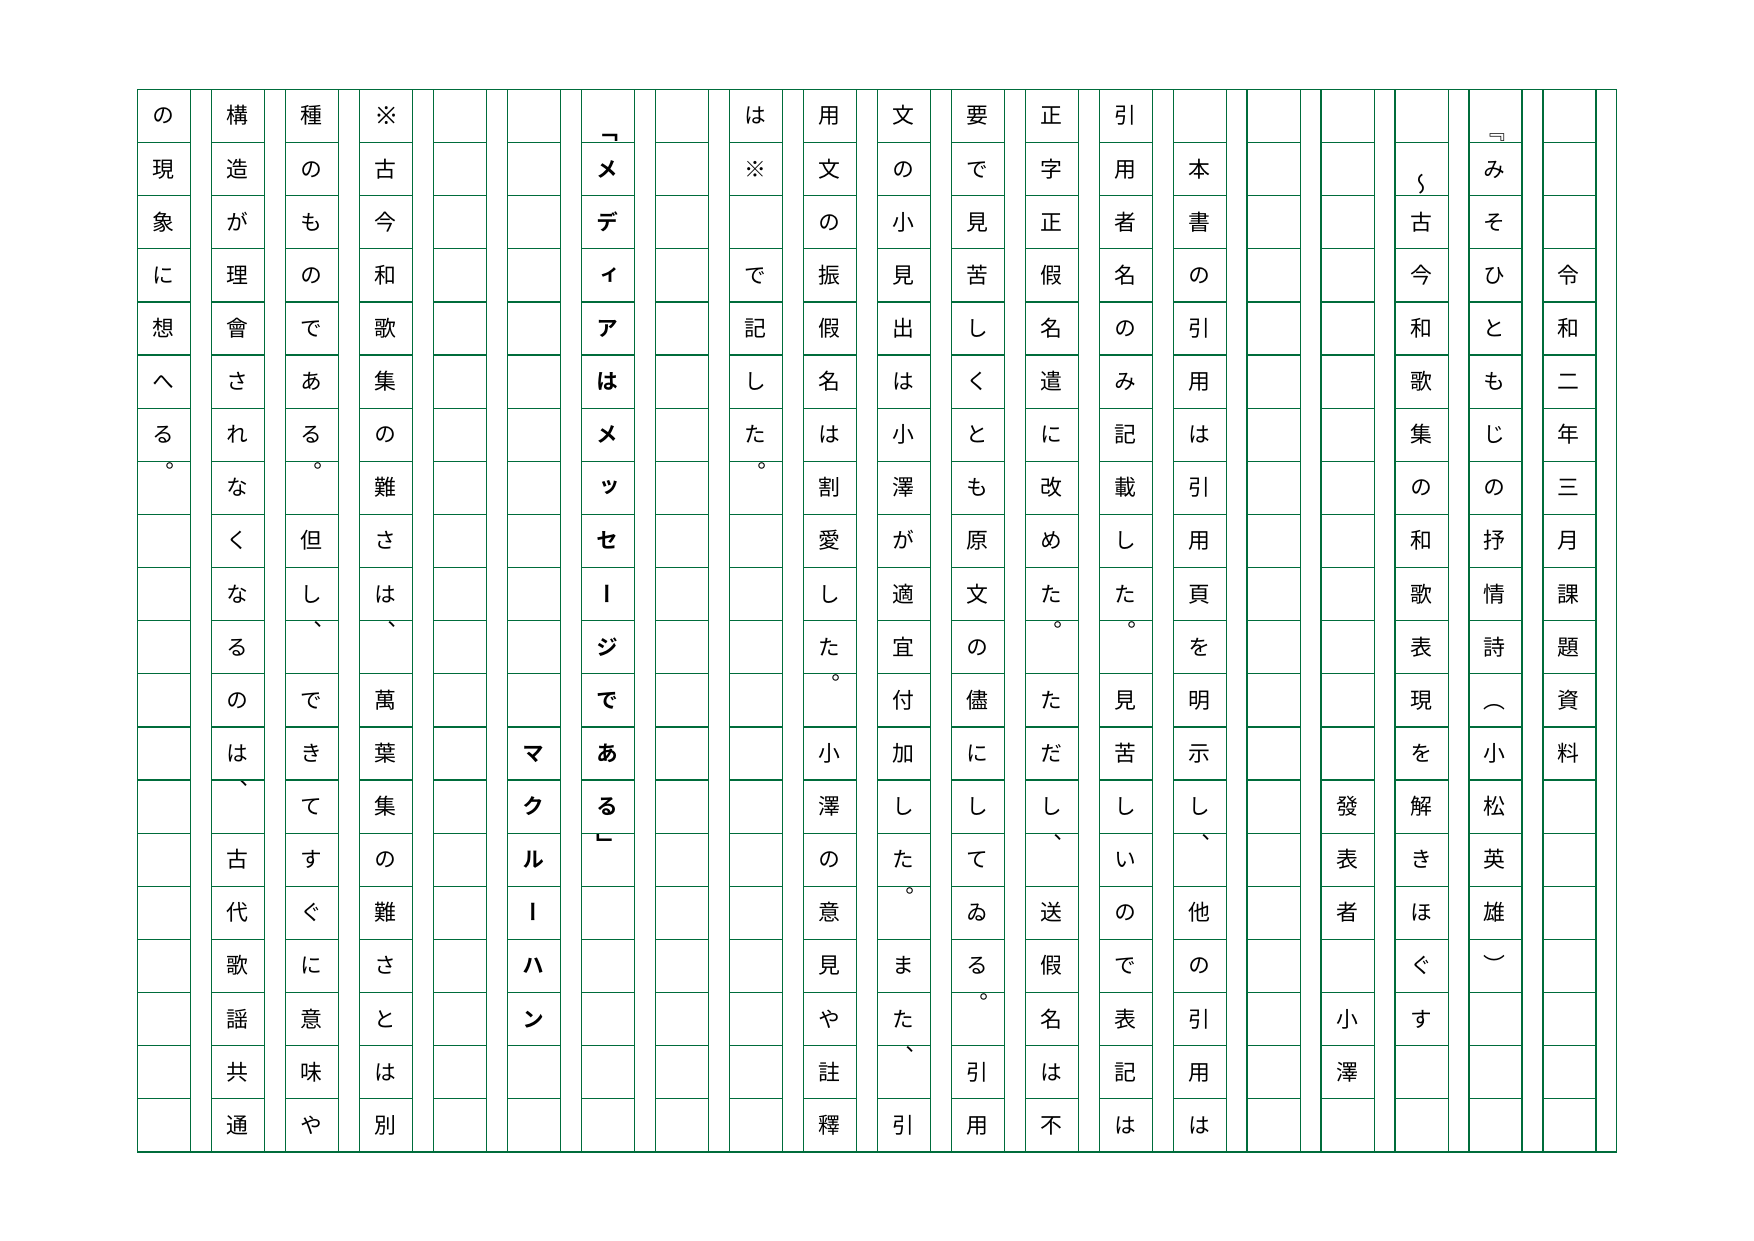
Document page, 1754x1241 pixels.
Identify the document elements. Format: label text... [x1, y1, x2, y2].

text 本書の引用は引用頁を明示し、他の引用は引用者名のみ記載した。見苦しいので表記は正字正假名遣に改めた。ただし、送假名は不要で見苦しくとも原文の儘にしてゐる。引用文の小見出は小澤が適宜付加した。また、引用文の振假名は割愛した。小澤の意見や註釋は※ で記した。 [1100, 568, 1152, 620]
text [582, 993, 634, 1045]
text [508, 303, 560, 354]
text マ [508, 728, 560, 779]
text 本書の引用は引用頁を明示し、他の引用は引用者名のみ記載した。見苦しいので表記は正字正假名遣に改めた。ただし、送假名は不要で見苦しくとも原文の儘にしてゐる。引用文の小見出は小澤が適宜付加した。また、引用文の振假名は割愛した。小澤の意見や註釋は※ で記した。 [804, 90, 856, 142]
text ー [582, 568, 634, 620]
text 本書の引用は引用頁を明示し、他の引用は引用者名のみ記載した。見苦しいので表記は正字正假名遣に改めた。ただし、送假名は不要で見苦しくとも原文の儘にしてゐる。引用文の小見出は小澤が適宜付加した。また、引用文の振假名は割愛した。小澤の意見や註釋は※ で記した。 [1100, 887, 1152, 939]
text ※古今和歌集の難さは、萬葉集の難さとは別種のものである。但し、できてすぐに意味や構造が理會されなくなるのは、古代歌謡共通の現象に想へる。 [138, 90, 190, 142]
text ※古今和歌集の難さは、萬葉集の難さとは別種のものである。但し、できてすぐに意味や構造が理會されなくなるのは、古代歌謡共通の現象に想へる。 [138, 781, 190, 833]
text 本書の引用は引用頁を明示し、他の引用は引用者名のみ記載した。見苦しいので表記は正字正假名遣に改めた。ただし、送假名は不要で見苦しくとも原文の儘にしてゐる。引用文の小見出は小澤が適宜付加した。また、引用文の振假名は割愛した。小澤の意見や註釋は※ で記した。 [730, 993, 782, 1045]
text 雄 [1470, 887, 1521, 939]
text 本書の引用は引用頁を明示し、他の引用は引用者名のみ記載した。見苦しいので表記は正字正假名遣に改めた。ただし、送假名は不要で見苦しくとも原文の儘にしてゐる。引用文の小見出は小澤が適宜付加した。また、引用文の振假名は割愛した。小澤の意見や註釋は※ で記した。 [878, 249, 930, 301]
text ※古今和歌集の難さは、萬葉集の難さとは別種のものである。但し、できてすぐに意味や構造が理會されなくなるのは、古代歌謡共通の現象に想へる。 [138, 887, 190, 939]
text ク [508, 781, 560, 833]
text 本書の引用は引用頁を明示し、他の引用は引用者名のみ記載した。見苦しいので表記は正字正假名遣に改めた。ただし、送假名は不要で見苦しくとも原文の儘にしてゐる。引用文の小見出は小澤が適宜付加した。また、引用文の振假名は割愛した。小澤の意見や註釋は※ で記した。 [878, 1046, 930, 1098]
text を [1396, 728, 1448, 779]
text ※古今和歌集の難さは、萬葉集の難さとは別種のものである。但し、できてすぐに意味や構造が理會されなくなるのは、古代歌謡共通の現象に想へる。 [286, 834, 338, 886]
text [508, 1099, 560, 1151]
text [1470, 1099, 1521, 1151]
text ハ [508, 940, 560, 992]
text 三 [1544, 462, 1595, 514]
text 本書の引用は引用頁を明示し、他の引用は引用者名のみ記載した。見苦しいので表記は正字正假名遣に改めた。ただし、送假名は不要で見苦しくとも原文の儘にしてゐる。引用文の小見出は小澤が適宜付加した。また、引用文の振假名は割愛した。小澤の意見や註釋は※ で記した。 [1174, 940, 1226, 992]
text 本書の引用は引用頁を明示し、他の引用は引用者名のみ記載した。見苦しいので表記は正字正假名遣に改めた。ただし、送假名は不要で見苦しくとも原文の儘にしてゐる。引用文の小見出は小澤が適宜付加した。また、引用文の振假名は割愛した。小澤の意見や註釋は※ で記した。 [804, 887, 856, 939]
text [635, 90, 655, 1151]
text セ [582, 515, 634, 567]
text ※古今和歌集の難さは、萬葉集の難さとは別種のものである。但し、できてすぐに意味や構造が理會されなくなるのは、古代歌謡共通の現象に想へる。 [212, 356, 264, 408]
text 抒 [1470, 515, 1521, 567]
text 本書の引用は引用頁を明示し、他の引用は引用者名のみ記載した。見苦しいので表記は正字正假名遣に改めた。ただし、送假名は不要で見苦しくとも原文の儘にしてゐる。引用文の小見出は小澤が適宜付加した。また、引用文の振假名は割愛した。小澤の意見や註釋は※ で記した。 [804, 143, 856, 195]
text 本書の引用は引用頁を明示し、他の引用は引用者名のみ記載した。見苦しいので表記は正字正假名遣に改めた。ただし、送假名は不要で見苦しくとも原文の儘にしてゐる。引用文の小見出は小澤が適宜付加した。また、引用文の振假名は割愛した。小澤の意見や註釋は※ で記した。 [931, 90, 951, 1151]
text 本書の引用は引用頁を明示し、他の引用は引用者名のみ記載した。見苦しいので表記は正字正假名遣に改めた。ただし、送假名は不要で見苦しくとも原文の儘にしてゐる。引用文の小見出は小澤が適宜付加した。また、引用文の振假名は割愛した。小澤の意見や註釋は※ で記した。 [804, 993, 856, 1045]
text [1396, 1099, 1448, 1151]
text じ [1470, 409, 1521, 461]
text 本書の引用は引用頁を明示し、他の引用は引用者名のみ記載した。見苦しいので表記は正字正假名遣に改めた。ただし、送假名は不要で見苦しくとも原文の儘にしてゐる。引用文の小見出は小澤が適宜付加した。また、引用文の振假名は割愛した。小澤の意見や註釋は※ で記した。 [952, 887, 1004, 939]
text 本書の引用は引用頁を明示し、他の引用は引用者名のみ記載した。見苦しいので表記は正字正假名遣に改めた。ただし、送假名は不要で見苦しくとも原文の儘にしてゐる。引用文の小見出は小澤が適宜付加した。また、引用文の振假名は割愛した。小澤の意見や註釋は※ で記した。 [730, 462, 782, 514]
text ※古今和歌集の難さは、萬葉集の難さとは別種のものである。但し、できてすぐに意味や構造が理會されなくなるのは、古代歌謡共通の現象に想へる。 [138, 834, 190, 886]
text メ [582, 143, 634, 195]
text 本書の引用は引用頁を明示し、他の引用は引用者名のみ記載した。見苦しいので表記は正字正假名遣に改めた。ただし、送假名は不要で見苦しくとも原文の儘にしてゐる。引用文の小見出は小澤が適宜付加した。また、引用文の振假名は割愛した。小澤の意見や註釋は※ で記した。 [952, 728, 1004, 779]
text 本書の引用は引用頁を明示し、他の引用は引用者名のみ記載した。見苦しいので表記は正字正假名遣に改めた。ただし、送假名は不要で見苦しくとも原文の儘にしてゐる。引用文の小見出は小澤が適宜付加した。また、引用文の振假名は割愛した。小澤の意見や註釋は※ で記した。 [1100, 143, 1152, 195]
text 本書の引用は引用頁を明示し、他の引用は引用者名のみ記載した。見苦しいので表記は正字正假名遣に改めた。ただし、送假名は不要で見苦しくとも原文の儘にしてゐる。引用文の小見出は小澤が適宜付加した。また、引用文の振假名は割愛した。小澤の意見や註釋は※ で記した。 [1026, 90, 1078, 142]
text [582, 1046, 634, 1098]
text ※古今和歌集の難さは、萬葉集の難さとは別種のものである。但し、できてすぐに意味や構造が理會されなくなるのは、古代歌謡共通の現象に想へる。 [138, 249, 190, 301]
text ※古今和歌集の難さは、萬葉集の難さとは別種のものである。但し、できてすぐに意味や構造が理會されなくなるのは、古代歌謡共通の現象に想へる。 [212, 728, 264, 779]
text 英 [1470, 834, 1521, 886]
text ※古今和歌集の難さは、萬葉集の難さとは別種のものである。但し、できてすぐに意味や構造が理會されなくなるのは、古代歌謡共通の現象に想へる。 [286, 993, 338, 1045]
text [1544, 143, 1595, 195]
text ※古今和歌集の難さは、萬葉集の難さとは別種のものである。但し、できてすぐに意味や構造が理會されなくなるのは、古代歌謡共通の現象に想へる。 [360, 249, 412, 301]
text 解 [1396, 781, 1448, 833]
text [1322, 356, 1374, 408]
text 本書の引用は引用頁を明示し、他の引用は引用者名のみ記載した。見苦しいので表記は正字正假名遣に改めた。ただし、送假名は不要で見苦しくとも原文の儘にしてゐる。引用文の小見出は小澤が適宜付加した。また、引用文の振假名は割愛した。小澤の意見や註釋は※ で記した。 [804, 515, 856, 567]
text ※古今和歌集の難さは、萬葉集の難さとは別種のものである。但し、できてすぐに意味や構造が理會されなくなるのは、古代歌謡共通の現象に想へる。 [138, 409, 190, 461]
text 本書の引用は引用頁を明示し、他の引用は引用者名のみ記載した。見苦しいので表記は正字正假名遣に改めた。ただし、送假名は不要で見苦しくとも原文の儘にしてゐる。引用文の小見出は小澤が適宜付加した。また、引用文の振假名は割愛した。小澤の意見や註釋は※ で記した。 [1026, 781, 1078, 833]
text ※古今和歌集の難さは、萬葉集の難さとは別種のものである。但し、できてすぐに意味や構造が理會されなくなるのは、古代歌謡共通の現象に想へる。 [360, 993, 412, 1045]
text 本書の引用は引用頁を明示し、他の引用は引用者名のみ記載した。見苦しいので表記は正字正假名遣に改めた。ただし、送假名は不要で見苦しくとも原文の儘にしてゐる。引用文の小見出は小澤が適宜付加した。また、引用文の振假名は割愛した。小澤の意見や註釋は※ で記した。 [730, 568, 782, 620]
text 本書の引用は引用頁を明示し、他の引用は引用者名のみ記載した。見苦しいので表記は正字正假名遣に改めた。ただし、送假名は不要で見苦しくとも原文の儘にしてゐる。引用文の小見出は小澤が適宜付加した。また、引用文の振假名は割愛した。小澤の意見や註釋は※ で記した。 [804, 728, 856, 779]
text [1322, 303, 1374, 354]
text [1470, 993, 1521, 1045]
text 本書の引用は引用頁を明示し、他の引用は引用者名のみ記載した。見苦しいので表記は正字正假名遣に改めた。ただし、送假名は不要で見苦しくとも原文の儘にしてゐる。引用文の小見出は小澤が適宜付加した。また、引用文の振假名は割愛した。小澤の意見や註釋は※ で記した。 [952, 674, 1004, 726]
text 表 [1396, 621, 1448, 673]
text ※古今和歌集の難さは、萬葉集の難さとは別種のものである。但し、できてすぐに意味や構造が理會されなくなるのは、古代歌謡共通の現象に想へる。 [360, 781, 412, 833]
text 本書の引用は引用頁を明示し、他の引用は引用者名のみ記載した。見苦しいので表記は正字正假名遣に改めた。ただし、送假名は不要で見苦しくとも原文の儘にしてゐる。引用文の小見出は小澤が適宜付加した。また、引用文の振假名は割愛した。小澤の意見や註釋は※ で記した。 [1174, 462, 1226, 514]
text 現 [1396, 674, 1448, 726]
text [1523, 90, 1542, 1151]
text 和 [1396, 515, 1448, 567]
text 本書の引用は引用頁を明示し、他の引用は引用者名のみ記載した。見苦しいので表記は正字正假名遣に改めた。ただし、送假名は不要で見苦しくとも原文の儘にしてゐる。引用文の小見出は小澤が適宜付加した。また、引用文の振假名は割愛した。小澤の意見や註釋は※ で記した。 [952, 90, 1004, 142]
text [582, 1099, 634, 1151]
text 本書の引用は引用頁を明示し、他の引用は引用者名のみ記載した。見苦しいので表記は正字正假名遣に改めた。ただし、送假名は不要で見苦しくとも原文の儘にしてゐる。引用文の小見出は小澤が適宜付加した。また、引用文の振假名は割愛した。小澤の意見や註釋は※ で記した。 [878, 143, 930, 195]
text ※古今和歌集の難さは、萬葉集の難さとは別種のものである。但し、できてすぐに意味や構造が理會されなくなるのは、古代歌謡共通の現象に想へる。 [265, 90, 285, 1151]
text 本書の引用は引用頁を明示し、他の引用は引用者名のみ記載した。見苦しいので表記は正字正假名遣に改めた。ただし、送假名は不要で見苦しくとも原文の儘にしてゐる。引用文の小見出は小澤が適宜付加した。また、引用文の振假名は割愛した。小澤の意見や註釋は※ で記した。 [1100, 728, 1152, 779]
text 本書の引用は引用頁を明示し、他の引用は引用者名のみ記載した。見苦しいので表記は正字正假名遣に改めた。ただし、送假名は不要で見苦しくとも原文の儘にしてゐる。引用文の小見出は小澤が適宜付加した。また、引用文の振假名は割愛した。小澤の意見や註釋は※ で記した。 [1026, 249, 1078, 301]
text [1544, 1099, 1595, 1151]
text 本書の引用は引用頁を明示し、他の引用は引用者名のみ記載した。見苦しいので表記は正字正假名遣に改めた。ただし、送假名は不要で見苦しくとも原文の儘にしてゐる。引用文の小見出は小澤が適宜付加した。また、引用文の振假名は割愛した。小澤の意見や註釋は※ で記した。 [730, 515, 782, 567]
text 本書の引用は引用頁を明示し、他の引用は引用者名のみ記載した。見苦しいので表記は正字正假名遣に改めた。ただし、送假名は不要で見苦しくとも原文の儘にしてゐる。引用文の小見出は小澤が適宜付加した。また、引用文の振假名は割愛した。小澤の意見や註釋は※ で記した。 [1100, 249, 1152, 301]
text あ [582, 728, 634, 779]
text ※古今和歌集の難さは、萬葉集の難さとは別種のものである。但し、できてすぐに意味や構造が理會されなくなるのは、古代歌謡共通の現象に想へる。 [286, 568, 338, 620]
text 本書の引用は引用頁を明示し、他の引用は引用者名のみ記載した。見苦しいので表記は正字正假名遣に改めた。ただし、送假名は不要で見苦しくとも原文の儘にしてゐる。引用文の小見出は小澤が適宜付加した。また、引用文の振假名は割愛した。小澤の意見や註釋は※ で記した。 [1026, 196, 1078, 248]
text ※古今和歌集の難さは、萬葉集の難さとは別種のものである。但し、できてすぐに意味や構造が理會されなくなるのは、古代歌謡共通の現象に想へる。 [360, 1099, 412, 1151]
text ※古今和歌集の難さは、萬葉集の難さとは別種のものである。但し、できてすぐに意味や構造が理會されなくなるのは、古代歌謡共通の現象に想へる。 [212, 887, 264, 939]
text [1322, 462, 1374, 514]
text 本書の引用は引用頁を明示し、他の引用は引用者名のみ記載した。見苦しいので表記は正字正假名遣に改めた。ただし、送假名は不要で見苦しくとも原文の儘にしてゐる。引用文の小見出は小澤が適宜付加した。また、引用文の振假名は割愛した。小澤の意見や註釋は※ で記した。 [1174, 409, 1226, 461]
text ※古今和歌集の難さは、萬葉集の難さとは別種のものである。但し、できてすぐに意味や構造が理會されなくなるのは、古代歌謡共通の現象に想へる。 [360, 940, 412, 992]
text ※古今和歌集の難さは、萬葉集の難さとは別種のものである。但し、できてすぐに意味や構造が理會されなくなるのは、古代歌謡共通の現象に想へる。 [286, 196, 338, 248]
text 本書の引用は引用頁を明示し、他の引用は引用者名のみ記載した。見苦しいので表記は正字正假名遣に改めた。ただし、送假名は不要で見苦しくとも原文の儘にしてゐる。引用文の小見出は小澤が適宜付加した。また、引用文の振假名は割愛した。小澤の意見や註釋は※ で記した。 [952, 515, 1004, 567]
text 本書の引用は引用頁を明示し、他の引用は引用者名のみ記載した。見苦しいので表記は正字正假名遣に改めた。ただし、送假名は不要で見苦しくとも原文の儘にしてゐる。引用文の小見出は小澤が適宜付加した。また、引用文の振假名は割愛した。小澤の意見や註釋は※ で記した。 [730, 409, 782, 461]
text の [1470, 462, 1521, 514]
text [1544, 90, 1595, 142]
text 本書の引用は引用頁を明示し、他の引用は引用者名のみ記載した。見苦しいので表記は正字正假名遣に改めた。ただし、送假名は不要で見苦しくとも原文の儘にしてゐる。引用文の小見出は小澤が適宜付加した。また、引用文の振假名は割愛した。小澤の意見や註釋は※ で記した。 [730, 249, 782, 301]
text 本書の引用は引用頁を明示し、他の引用は引用者名のみ記載した。見苦しいので表記は正字正假名遣に改めた。ただし、送假名は不要で見苦しくとも原文の儘にしてゐる。引用文の小見出は小澤が適宜付加した。また、引用文の振假名は割愛した。小澤の意見や註釋は※ で記した。 [1174, 674, 1226, 726]
text ※古今和歌集の難さは、萬葉集の難さとは別種のものである。但し、できてすぐに意味や構造が理會されなくなるのは、古代歌謡共通の現象に想へる。 [212, 781, 264, 833]
text 本書の引用は引用頁を明示し、他の引用は引用者名のみ記載した。見苦しいので表記は正字正假名遣に改めた。ただし、送假名は不要で見苦しくとも原文の儘にしてゐる。引用文の小見出は小澤が適宜付加した。また、引用文の振假名は割愛した。小澤の意見や註釋は※ で記した。 [952, 143, 1004, 195]
text [508, 196, 560, 248]
text [1322, 196, 1374, 248]
text 令 [1544, 249, 1595, 301]
text ※古今和歌集の難さは、萬葉集の難さとは別種のものである。但し、できてすぐに意味や構造が理會されなくなるのは、古代歌謡共通の現象に想へる。 [138, 568, 190, 620]
text ※古今和歌集の難さは、萬葉集の難さとは別種のものである。但し、できてすぐに意味や構造が理會されなくなるのは、古代歌謡共通の現象に想へる。 [138, 621, 190, 673]
text [582, 940, 634, 992]
text [1544, 781, 1595, 833]
text ※古今和歌集の難さは、萬葉集の難さとは別種のものである。但し、できてすぐに意味や構造が理會されなくなるのは、古代歌謡共通の現象に想へる。 [286, 303, 338, 354]
text ※古今和歌集の難さは、萬葉集の難さとは別種のものである。但し、できてすぐに意味や構造が理會されなくなるのは、古代歌謡共通の現象に想へる。 [286, 728, 338, 779]
text ※古今和歌集の難さは、萬葉集の難さとは別種のものである。但し、できてすぐに意味や構造が理會されなくなるのは、古代歌謡共通の現象に想へる。 [286, 143, 338, 195]
text ※古今和歌集の難さは、萬葉集の難さとは別種のものである。但し、できてすぐに意味や構造が理會されなくなるのは、古代歌謡共通の現象に想へる。 [286, 515, 338, 567]
text 本書の引用は引用頁を明示し、他の引用は引用者名のみ記載した。見苦しいので表記は正字正假名遣に改めた。ただし、送假名は不要で見苦しくとも原文の儘にしてゐる。引用文の小見出は小澤が適宜付加した。また、引用文の振假名は割愛した。小澤の意見や註釋は※ で記した。 [1174, 993, 1226, 1045]
text 本書の引用は引用頁を明示し、他の引用は引用者名のみ記載した。見苦しいので表記は正字正假名遣に改めた。ただし、送假名は不要で見苦しくとも原文の儘にしてゐる。引用文の小見出は小澤が適宜付加した。また、引用文の振假名は割愛した。小澤の意見や註釋は※ で記した。 [1026, 303, 1078, 354]
text 月 [1544, 515, 1595, 567]
text 本書の引用は引用頁を明示し、他の引用は引用者名のみ記載した。見苦しいので表記は正字正假名遣に改めた。ただし、送假名は不要で見苦しくとも原文の儘にしてゐる。引用文の小見出は小澤が適宜付加した。また、引用文の振假名は割愛した。小澤の意見や註釋は※ で記した。 [730, 90, 782, 142]
text ッ [582, 462, 634, 514]
text ） [1470, 940, 1521, 992]
text 料 [1544, 728, 1595, 779]
text ※古今和歌集の難さは、萬葉集の難さとは別種のものである。但し、できてすぐに意味や構造が理會されなくなるのは、古代歌謡共通の現象に想へる。 [360, 568, 412, 620]
text 和 [1396, 303, 1448, 354]
text デ [582, 196, 634, 248]
text ン [508, 993, 560, 1045]
text ル [508, 834, 560, 886]
text ※古今和歌集の難さは、萬葉集の難さとは別種のものである。但し、できてすぐに意味や構造が理會されなくなるのは、古代歌謡共通の現象に想へる。 [339, 90, 359, 1151]
text [1597, 90, 1616, 1151]
text 本書の引用は引用頁を明示し、他の引用は引用者名のみ記載した。見苦しいので表記は正字正假名遣に改めた。ただし、送假名は不要で見苦しくとも原文の儘にしてゐる。引用文の小見出は小澤が適宜付加した。また、引用文の振假名は割愛した。小澤の意見や註釋は※ で記した。 [878, 887, 930, 939]
text [1544, 196, 1595, 248]
text 「 [582, 90, 634, 142]
text ※古今和歌集の難さは、萬葉集の難さとは別種のものである。但し、できてすぐに意味や構造が理會されなくなるのは、古代歌謡共通の現象に想へる。 [360, 728, 412, 779]
text 詩 [1470, 621, 1521, 673]
text 本書の引用は引用頁を明示し、他の引用は引用者名のみ記載した。見苦しいので表記は正字正假名遣に改めた。ただし、送假名は不要で見苦しくとも原文の儘にしてゐる。引用文の小見出は小澤が適宜付加した。また、引用文の振假名は割愛した。小澤の意見や註釋は※ で記した。 [1100, 515, 1152, 567]
text 本書の引用は引用頁を明示し、他の引用は引用者名のみ記載した。見苦しいので表記は正字正假名遣に改めた。ただし、送假名は不要で見苦しくとも原文の儘にしてゐる。引用文の小見出は小澤が適宜付加した。また、引用文の振假名は割愛した。小澤の意見や註釋は※ で記した。 [952, 409, 1004, 461]
text 本書の引用は引用頁を明示し、他の引用は引用者名のみ記載した。見苦しいので表記は正字正假名遣に改めた。ただし、送假名は不要で見苦しくとも原文の儘にしてゐる。引用文の小見出は小澤が適宜付加した。また、引用文の振假名は割愛した。小澤の意見や註釋は※ で記した。 [1026, 515, 1078, 567]
text 本書の引用は引用頁を明示し、他の引用は引用者名のみ記載した。見苦しいので表記は正字正假名遣に改めた。ただし、送假名は不要で見苦しくとも原文の儘にしてゐる。引用文の小見出は小澤が適宜付加した。また、引用文の振假名は割愛した。小澤の意見や註釋は※ で記した。 [730, 303, 782, 354]
text ※古今和歌集の難さは、萬葉集の難さとは別種のものである。但し、できてすぐに意味や構造が理會されなくなるのは、古代歌謡共通の現象に想へる。 [360, 621, 412, 673]
text ※古今和歌集の難さは、萬葉集の難さとは別種のものである。但し、できてすぐに意味や構造が理會されなくなるのは、古代歌謡共通の現象に想へる。 [138, 356, 190, 408]
text [1375, 90, 1394, 1151]
text 本書の引用は引用頁を明示し、他の引用は引用者名のみ記載した。見苦しいので表記は正字正假名遣に改めた。ただし、送假名は不要で見苦しくとも原文の儘にしてゐる。引用文の小見出は小澤が適宜付加した。また、引用文の振假名は割愛した。小澤の意見や註釋は※ で記した。 [1026, 993, 1078, 1045]
text 本書の引用は引用頁を明示し、他の引用は引用者名のみ記載した。見苦しいので表記は正字正假名遣に改めた。ただし、送假名は不要で見苦しくとも原文の儘にしてゐる。引用文の小見出は小澤が適宜付加した。また、引用文の振假名は割愛した。小澤の意見や註釋は※ で記した。 [1026, 1099, 1078, 1151]
text 本書の引用は引用頁を明示し、他の引用は引用者名のみ記載した。見苦しいので表記は正字正假名遣に改めた。ただし、送假名は不要で見苦しくとも原文の儘にしてゐる。引用文の小見出は小澤が適宜付加した。また、引用文の振假名は割愛した。小澤の意見や註釋は※ で記した。 [878, 356, 930, 408]
text 本書の引用は引用頁を明示し、他の引用は引用者名のみ記載した。見苦しいので表記は正字正假名遣に改めた。ただし、送假名は不要で見苦しくとも原文の儘にしてゐる。引用文の小見出は小澤が適宜付加した。また、引用文の振假名は割愛した。小澤の意見や註釋は※ で記した。 [1100, 674, 1152, 726]
text ※古今和歌集の難さは、萬葉集の難さとは別種のものである。但し、できてすぐに意味や構造が理會されなくなるのは、古代歌謡共通の現象に想へる。 [286, 462, 338, 514]
text 本書の引用は引用頁を明示し、他の引用は引用者名のみ記載した。見苦しいので表記は正字正假名遣に改めた。ただし、送假名は不要で見苦しくとも原文の儘にしてゐる。引用文の小見出は小澤が適宜付加した。また、引用文の振假名は割愛した。小澤の意見や註釋は※ で記した。 [730, 196, 782, 248]
text ※古今和歌集の難さは、萬葉集の難さとは別種のものである。但し、できてすぐに意味や構造が理會されなくなるのは、古代歌謡共通の現象に想へる。 [212, 834, 264, 886]
text 本書の引用は引用頁を明示し、他の引用は引用者名のみ記載した。見苦しいので表記は正字正假名遣に改めた。ただし、送假名は不要で見苦しくとも原文の儘にしてゐる。引用文の小見出は小澤が適宜付加した。また、引用文の振假名は割愛した。小澤の意見や註釋は※ で記した。 [804, 674, 856, 726]
text ※古今和歌集の難さは、萬葉集の難さとは別種のものである。但し、できてすぐに意味や構造が理會されなくなるのは、古代歌謡共通の現象に想へる。 [212, 621, 264, 673]
text [1470, 1046, 1521, 1098]
text 集 [1396, 409, 1448, 461]
text ※古今和歌集の難さは、萬葉集の難さとは別種のものである。但し、できてすぐに意味や構造が理會されなくなるのは、古代歌謡共通の現象に想へる。 [286, 781, 338, 833]
text 本書の引用は引用頁を明示し、他の引用は引用者名のみ記載した。見苦しいので表記は正字正假名遣に改めた。ただし、送假名は不要で見苦しくとも原文の儘にしてゐる。引用文の小見出は小澤が適宜付加した。また、引用文の振假名は割愛した。小澤の意見や註釋は※ で記した。 [952, 781, 1004, 833]
text 和 [1544, 303, 1595, 354]
text 本書の引用は引用頁を明示し、他の引用は引用者名のみ記載した。見苦しいので表記は正字正假名遣に改めた。ただし、送假名は不要で見苦しくとも原文の儘にしてゐる。引用文の小見出は小澤が適宜付加した。また、引用文の振假名は割愛した。小澤の意見や註釋は※ で記した。 [1100, 462, 1152, 514]
text 本書の引用は引用頁を明示し、他の引用は引用者名のみ記載した。見苦しいので表記は正字正假名遣に改めた。ただし、送假名は不要で見苦しくとも原文の儘にしてゐる。引用文の小見出は小澤が適宜付加した。また、引用文の振假名は割愛した。小澤の意見や註釋は※ で記した。 [804, 303, 856, 354]
text 本書の引用は引用頁を明示し、他の引用は引用者名のみ記載した。見苦しいので表記は正字正假名遣に改めた。ただし、送假名は不要で見苦しくとも原文の儘にしてゐる。引用文の小見出は小澤が適宜付加した。また、引用文の振假名は割愛した。小澤の意見や註釋は※ で記した。 [804, 621, 856, 673]
text 本書の引用は引用頁を明示し、他の引用は引用者名のみ記載した。見苦しいので表記は正字正假名遣に改めた。ただし、送假名は不要で見苦しくとも原文の儘にしてゐる。引用文の小見出は小澤が適宜付加した。また、引用文の振假名は割愛した。小澤の意見や註釋は※ で記した。 [1174, 356, 1226, 408]
text 本書の引用は引用頁を明示し、他の引用は引用者名のみ記載した。見苦しいので表記は正字正假名遣に改めた。ただし、送假名は不要で見苦しくとも原文の儘にしてゐる。引用文の小見出は小澤が適宜付加した。また、引用文の振假名は割愛した。小澤の意見や註釋は※ で記した。 [1174, 728, 1226, 779]
text [1322, 940, 1374, 992]
text ア [582, 303, 634, 354]
text 本書の引用は引用頁を明示し、他の引用は引用者名のみ記載した。見苦しいので表記は正字正假名遣に改めた。ただし、送假名は不要で見苦しくとも原文の儘にしてゐる。引用文の小見出は小澤が適宜付加した。また、引用文の振假名は割愛した。小澤の意見や註釋は※ で記した。 [952, 568, 1004, 620]
text 本書の引用は引用頁を明示し、他の引用は引用者名のみ記載した。見苦しいので表記は正字正假名遣に改めた。ただし、送假名は不要で見苦しくとも原文の儘にしてゐる。引用文の小見出は小澤が適宜付加した。また、引用文の振假名は割愛した。小澤の意見や註釋は※ で記した。 [878, 781, 930, 833]
text 者 [1322, 887, 1374, 939]
text 本書の引用は引用頁を明示し、他の引用は引用者名のみ記載した。見苦しいので表記は正字正假名遣に改めた。ただし、送假名は不要で見苦しくとも原文の儘にしてゐる。引用文の小見出は小澤が適宜付加した。また、引用文の振假名は割愛した。小澤の意見や註釋は※ で記した。 [952, 834, 1004, 886]
text 本書の引用は引用頁を明示し、他の引用は引用者名のみ記載した。見苦しいので表記は正字正假名遣に改めた。ただし、送假名は不要で見苦しくとも原文の儘にしてゐる。引用文の小見出は小澤が適宜付加した。また、引用文の振假名は割愛した。小澤の意見や註釋は※ で記した。 [1026, 143, 1078, 195]
text ー [508, 887, 560, 939]
text [508, 356, 560, 408]
text [1396, 1046, 1448, 1098]
text [561, 90, 581, 1151]
text ジ [582, 621, 634, 673]
text 本書の引用は引用頁を明示し、他の引用は引用者名のみ記載した。見苦しいので表記は正字正假名遣に改めた。ただし、送假名は不要で見苦しくとも原文の儘にしてゐる。引用文の小見出は小澤が適宜付加した。また、引用文の振假名は割愛した。小澤の意見や註釋は※ で記した。 [730, 781, 782, 833]
text 本書の引用は引用頁を明示し、他の引用は引用者名のみ記載した。見苦しいので表記は正字正假名遣に改めた。ただし、送假名は不要で見苦しくとも原文の儘にしてゐる。引用文の小見出は小澤が適宜付加した。また、引用文の振假名は割愛した。小澤の意見や註釋は※ で記した。 [952, 196, 1004, 248]
text 本書の引用は引用頁を明示し、他の引用は引用者名のみ記載した。見苦しいので表記は正字正假名遣に改めた。ただし、送假名は不要で見苦しくとも原文の儘にしてゐる。引用文の小見出は小澤が適宜付加した。また、引用文の振假名は割愛した。小澤の意見や註釋は※ で記した。 [1174, 249, 1226, 301]
text 本書の引用は引用頁を明示し、他の引用は引用者名のみ記載した。見苦しいので表記は正字正假名遣に改めた。ただし、送假名は不要で見苦しくとも原文の儘にしてゐる。引用文の小見出は小澤が適宜付加した。また、引用文の振假名は割愛した。小澤の意見や註釋は※ で記した。 [1100, 781, 1152, 833]
text 本書の引用は引用頁を明示し、他の引用は引用者名のみ記載した。見苦しいので表記は正字正假名遣に改めた。ただし、送假名は不要で見苦しくとも原文の儘にしてゐる。引用文の小見出は小澤が適宜付加した。また、引用文の振假名は割愛した。小澤の意見や註釋は※ で記した。 [730, 728, 782, 779]
text 本書の引用は引用頁を明示し、他の引用は引用者名のみ記載した。見苦しいので表記は正字正假名遣に改めた。ただし、送假名は不要で見苦しくとも原文の儘にしてゐる。引用文の小見出は小澤が適宜付加した。また、引用文の振假名は割愛した。小澤の意見や註釋は※ で記した。 [1100, 1099, 1152, 1151]
text 本書の引用は引用頁を明示し、他の引用は引用者名のみ記載した。見苦しいので表記は正字正假名遣に改めた。ただし、送假名は不要で見苦しくとも原文の儘にしてゐる。引用文の小見出は小澤が適宜付加した。また、引用文の振假名は割愛した。小澤の意見や註釋は※ で記した。 [804, 196, 856, 248]
text 本書の引用は引用頁を明示し、他の引用は引用者名のみ記載した。見苦しいので表記は正字正假名遣に改めた。ただし、送假名は不要で見苦しくとも原文の儘にしてゐる。引用文の小見出は小澤が適宜付加した。また、引用文の振假名は割愛した。小澤の意見や註釋は※ で記した。 [1026, 462, 1078, 514]
text ※古今和歌集の難さは、萬葉集の難さとは別種のものである。但し、できてすぐに意味や構造が理會されなくなるのは、古代歌謡共通の現象に想へる。 [212, 462, 264, 514]
text ※古今和歌集の難さは、萬葉集の難さとは別種のものである。但し、できてすぐに意味や構造が理會されなくなるのは、古代歌謡共通の現象に想へる。 [360, 462, 412, 514]
text [1322, 728, 1374, 779]
text 本書の引用は引用頁を明示し、他の引用は引用者名のみ記載した。見苦しいので表記は正字正假名遣に改めた。ただし、送假名は不要で見苦しくとも原文の儘にしてゐる。引用文の小見出は小澤が適宜付加した。また、引用文の振假名は割愛した。小澤の意見や註釋は※ で記した。 [1153, 90, 1173, 1151]
text 今 [1396, 249, 1448, 301]
text 本書の引用は引用頁を明示し、他の引用は引用者名のみ記載した。見苦しいので表記は正字正假名遣に改めた。ただし、送假名は不要で見苦しくとも原文の儘にしてゐる。引用文の小見出は小澤が適宜付加した。また、引用文の振假名は割愛した。小澤の意見や註釋は※ で記した。 [952, 356, 1004, 408]
text ※古今和歌集の難さは、萬葉集の難さとは別種のものである。但し、できてすぐに意味や構造が理會されなくなるのは、古代歌謡共通の現象に想へる。 [212, 993, 264, 1045]
text 本書の引用は引用頁を明示し、他の引用は引用者名のみ記載した。見苦しいので表記は正字正假名遣に改めた。ただし、送假名は不要で見苦しくとも原文の儘にしてゐる。引用文の小見出は小澤が適宜付加した。また、引用文の振假名は割愛した。小澤の意見や註釋は※ で記した。 [1100, 409, 1152, 461]
text [508, 462, 560, 514]
text ※古今和歌集の難さは、萬葉集の難さとは別種のものである。但し、できてすぐに意味や構造が理會されなくなるのは、古代歌謡共通の現象に想へる。 [360, 143, 412, 195]
text [508, 1046, 560, 1098]
text 本書の引用は引用頁を明示し、他の引用は引用者名のみ記載した。見苦しいので表記は正字正假名遣に改めた。ただし、送假名は不要で見苦しくとも原文の儘にしてゐる。引用文の小見出は小澤が適宜付加した。また、引用文の振假名は割愛した。小澤の意見や註釋は※ で記した。 [1174, 515, 1226, 567]
text ※古今和歌集の難さは、萬葉集の難さとは別種のものである。但し、できてすぐに意味や構造が理會されなくなるのは、古代歌謡共通の現象に想へる。 [138, 515, 190, 567]
text ※古今和歌集の難さは、萬葉集の難さとは別種のものである。但し、できてすぐに意味や構造が理會されなくなるのは、古代歌謡共通の現象に想へる。 [138, 143, 190, 195]
text 本書の引用は引用頁を明示し、他の引用は引用者名のみ記載した。見苦しいので表記は正字正假名遣に改めた。ただし、送假名は不要で見苦しくとも原文の儘にしてゐる。引用文の小見出は小澤が適宜付加した。また、引用文の振假名は割愛した。小澤の意見や註釋は※ で記した。 [1026, 409, 1078, 461]
text 情 [1470, 568, 1521, 620]
text ※古今和歌集の難さは、萬葉集の難さとは別種のものである。但し、できてすぐに意味や構造が理會されなくなるのは、古代歌謡共通の現象に想へる。 [360, 674, 412, 726]
text 本書の引用は引用頁を明示し、他の引用は引用者名のみ記載した。見苦しいので表記は正字正假名遣に改めた。ただし、送假名は不要で見苦しくとも原文の儘にしてゐる。引用文の小見出は小澤が適宜付加した。また、引用文の振假名は割愛した。小澤の意見や註釋は※ で記した。 [1174, 303, 1226, 354]
text 小 [1470, 728, 1521, 779]
text ※古今和歌集の難さは、萬葉集の難さとは別種のものである。但し、できてすぐに意味や構造が理會されなくなるのは、古代歌謡共通の現象に想へる。 [138, 674, 190, 726]
text 本書の引用は引用頁を明示し、他の引用は引用者名のみ記載した。見苦しいので表記は正字正假名遣に改めた。ただし、送假名は不要で見苦しくとも原文の儘にしてゐる。引用文の小見出は小澤が適宜付加した。また、引用文の振假名は割愛した。小澤の意見や註釋は※ で記した。 [1005, 90, 1025, 1151]
text ぐ [1396, 940, 1448, 992]
text 資 [1544, 674, 1595, 726]
text ほ [1396, 887, 1448, 939]
text ※古今和歌集の難さは、萬葉集の難さとは別種のものである。但し、できてすぐに意味や構造が理會されなくなるのは、古代歌謡共通の現象に想へる。 [212, 674, 264, 726]
text [1322, 143, 1374, 195]
text ※古今和歌集の難さは、萬葉集の難さとは別種のものである。但し、できてすぐに意味や構造が理會されなくなるのは、古代歌謡共通の現象に想へる。 [138, 462, 190, 514]
text ※古今和歌集の難さは、萬葉集の難さとは別種のものである。但し、できてすぐに意味や構造が理會されなくなるのは、古代歌謡共通の現象に想へる。 [360, 834, 412, 886]
text 松 [1470, 781, 1521, 833]
text ※古今和歌集の難さは、萬葉集の難さとは別種のものである。但し、できてすぐに意味や構造が理會されなくなるのは、古代歌謡共通の現象に想へる。 [138, 940, 190, 992]
text 本書の引用は引用頁を明示し、他の引用は引用者名のみ記載した。見苦しいので表記は正字正假名遣に改めた。ただし、送假名は不要で見苦しくとも原文の儘にしてゐる。引用文の小見出は小澤が適宜付加した。また、引用文の振假名は割愛した。小澤の意見や註釋は※ で記した。 [804, 834, 856, 886]
text ※古今和歌集の難さは、萬葉集の難さとは別種のものである。但し、できてすぐに意味や構造が理會されなくなるのは、古代歌謡共通の現象に想へる。 [138, 1099, 190, 1151]
text 本書の引用は引用頁を明示し、他の引用は引用者名のみ記載した。見苦しいので表記は正字正假名遣に改めた。ただし、送假名は不要で見苦しくとも原文の儘にしてゐる。引用文の小見出は小澤が適宜付加した。また、引用文の振假名は割愛した。小澤の意見や註釋は※ で記した。 [804, 781, 856, 833]
text ※古今和歌集の難さは、萬葉集の難さとは別種のものである。但し、できてすぐに意味や構造が理會されなくなるのは、古代歌謡共通の現象に想へる。 [212, 515, 264, 567]
text 本書の引用は引用頁を明示し、他の引用は引用者名のみ記載した。見苦しいので表記は正字正假名遣に改めた。ただし、送假名は不要で見苦しくとも原文の儘にしてゐる。引用文の小見出は小澤が適宜付加した。また、引用文の振假名は割愛した。小澤の意見や註釋は※ で記した。 [730, 887, 782, 939]
text 本書の引用は引用頁を明示し、他の引用は引用者名のみ記載した。見苦しいので表記は正字正假名遣に改めた。ただし、送假名は不要で見苦しくとも原文の儘にしてゐる。引用文の小見出は小澤が適宜付加した。また、引用文の振假名は割愛した。小澤の意見や註釋は※ で記した。 [952, 303, 1004, 354]
text 本書の引用は引用頁を明示し、他の引用は引用者名のみ記載した。見苦しいので表記は正字正假名遣に改めた。ただし、送假名は不要で見苦しくとも原文の儘にしてゐる。引用文の小見出は小澤が適宜付加した。また、引用文の振假名は割愛した。小澤の意見や註釋は※ で記した。 [1174, 1099, 1226, 1151]
text 本書の引用は引用頁を明示し、他の引用は引用者名のみ記載した。見苦しいので表記は正字正假名遣に改めた。ただし、送假名は不要で見苦しくとも原文の儘にしてゐる。引用文の小見出は小澤が適宜付加した。また、引用文の振假名は割愛した。小澤の意見や註釋は※ で記した。 [730, 143, 782, 195]
text 本書の引用は引用頁を明示し、他の引用は引用者名のみ記載した。見苦しいので表記は正字正假名遣に改めた。ただし、送假名は不要で見苦しくとも原文の儘にしてゐる。引用文の小見出は小澤が適宜付加した。また、引用文の振假名は割愛した。小澤の意見や註釋は※ で記した。 [730, 356, 782, 408]
text [508, 90, 560, 142]
text 本書の引用は引用頁を明示し、他の引用は引用者名のみ記載した。見苦しいので表記は正字正假名遣に改めた。ただし、送假名は不要で見苦しくとも原文の儘にしてゐる。引用文の小見出は小澤が適宜付加した。また、引用文の振假名は割愛した。小澤の意見や註釋は※ で記した。 [878, 834, 930, 886]
text そ [1470, 196, 1521, 248]
text 本書の引用は引用頁を明示し、他の引用は引用者名のみ記載した。見苦しいので表記は正字正假名遣に改めた。ただし、送假名は不要で見苦しくとも原文の儘にしてゐる。引用文の小見出は小澤が適宜付加した。また、引用文の振假名は割愛した。小澤の意見や註釋は※ で記した。 [1100, 196, 1152, 248]
text ※古今和歌集の難さは、萬葉集の難さとは別種のものである。但し、できてすぐに意味や構造が理會されなくなるのは、古代歌謡共通の現象に想へる。 [212, 568, 264, 620]
text 歌 [1396, 356, 1448, 408]
text 本書の引用は引用頁を明示し、他の引用は引用者名のみ記載した。見苦しいので表記は正字正假名遣に改めた。ただし、送假名は不要で見苦しくとも原文の儘にしてゐる。引用文の小見出は小澤が適宜付加した。また、引用文の振假名は割愛した。小澤の意見や註釋は※ で記した。 [878, 993, 930, 1045]
text [1322, 515, 1374, 567]
text も [1470, 356, 1521, 408]
text [1544, 834, 1595, 886]
text [1396, 90, 1448, 142]
text 本書の引用は引用頁を明示し、他の引用は引用者名のみ記載した。見苦しいので表記は正字正假名遣に改めた。ただし、送假名は不要で見苦しくとも原文の儘にしてゐる。引用文の小見出は小澤が適宜付加した。また、引用文の振假名は割愛した。小澤の意見や註釋は※ で記した。 [1026, 568, 1078, 620]
text ※古今和歌集の難さは、萬葉集の難さとは別種のものである。但し、できてすぐに意味や構造が理會されなくなるのは、古代歌謡共通の現象に想へる。 [212, 196, 264, 248]
text 本書の引用は引用頁を明示し、他の引用は引用者名のみ記載した。見苦しいので表記は正字正假名遣に改めた。ただし、送假名は不要で見苦しくとも原文の儘にしてゐる。引用文の小見出は小澤が適宜付加した。また、引用文の振假名は割愛した。小澤の意見や註釋は※ で記した。 [804, 1046, 856, 1098]
text ※古今和歌集の難さは、萬葉集の難さとは別種のものである。但し、できてすぐに意味や構造が理會されなくなるのは、古代歌謡共通の現象に想へる。 [212, 940, 264, 992]
text ※古今和歌集の難さは、萬葉集の難さとは別種のものである。但し、できてすぐに意味や構造が理會されなくなるのは、古代歌謡共通の現象に想へる。 [138, 196, 190, 248]
text 本書の引用は引用頁を明示し、他の引用は引用者名のみ記載した。見苦しいので表記は正字正假名遣に改めた。ただし、送假名は不要で見苦しくとも原文の儘にしてゐる。引用文の小見出は小澤が適宜付加した。また、引用文の振假名は割愛した。小澤の意見や註釋は※ で記した。 [730, 674, 782, 726]
text 」 [582, 834, 634, 886]
text ※古今和歌集の難さは、萬葉集の難さとは別種のものである。但し、できてすぐに意味や構造が理會されなくなるのは、古代歌謡共通の現象に想へる。 [360, 303, 412, 354]
text 本書の引用は引用頁を明示し、他の引用は引用者名のみ記載した。見苦しいので表記は正字正假名遣に改めた。ただし、送假名は不要で見苦しくとも原文の儘にしてゐる。引用文の小見出は小澤が適宜付加した。また、引用文の振假名は割愛した。小澤の意見や註釋は※ で記した。 [878, 515, 930, 567]
text 本書の引用は引用頁を明示し、他の引用は引用者名のみ記載した。見苦しいので表記は正字正假名遣に改めた。ただし、送假名は不要で見苦しくとも原文の儘にしてゐる。引用文の小見出は小澤が適宜付加した。また、引用文の振假名は割愛した。小澤の意見や註釋は※ で記した。 [952, 621, 1004, 673]
text [508, 621, 560, 673]
text ※古今和歌集の難さは、萬葉集の難さとは別種のものである。但し、できてすぐに意味や構造が理會されなくなるのは、古代歌謡共通の現象に想へる。 [286, 409, 338, 461]
text 本書の引用は引用頁を明示し、他の引用は引用者名のみ記載した。見苦しいので表記は正字正假名遣に改めた。ただし、送假名は不要で見苦しくとも原文の儘にしてゐる。引用文の小見出は小澤が適宜付加した。また、引用文の振假名は割愛した。小澤の意見や註釋は※ で記した。 [804, 356, 856, 408]
text ※古今和歌集の難さは、萬葉集の難さとは別種のものである。但し、できてすぐに意味や構造が理會されなくなるのは、古代歌謡共通の現象に想へる。 [360, 409, 412, 461]
text ※古今和歌集の難さは、萬葉集の難さとは別種のものである。但し、できてすぐに意味や構造が理會されなくなるのは、古代歌謡共通の現象に想へる。 [212, 303, 264, 354]
text 本書の引用は引用頁を明示し、他の引用は引用者名のみ記載した。見苦しいので表記は正字正假名遣に改めた。ただし、送假名は不要で見苦しくとも原文の儘にしてゐる。引用文の小見出は小澤が適宜付加した。また、引用文の振假名は割愛した。小澤の意見や註釋は※ で記した。 [952, 993, 1004, 1045]
text 本書の引用は引用頁を明示し、他の引用は引用者名のみ記載した。見苦しいので表記は正字正假名遣に改めた。ただし、送假名は不要で見苦しくとも原文の儘にしてゐる。引用文の小見出は小澤が適宜付加した。また、引用文の振假名は割愛した。小澤の意見や註釋は※ で記した。 [1174, 90, 1226, 142]
text ※古今和歌集の難さは、萬葉集の難さとは別種のものである。但し、できてすぐに意味や構造が理會されなくなるのは、古代歌謡共通の現象に想へる。 [286, 90, 338, 142]
text [1544, 887, 1595, 939]
text ※古今和歌集の難さは、萬葉集の難さとは別種のものである。但し、できてすぐに意味や構造が理會されなくなるのは、古代歌謡共通の現象に想へる。 [212, 1099, 264, 1151]
text 本書の引用は引用頁を明示し、他の引用は引用者名のみ記載した。見苦しいので表記は正字正假名遣に改めた。ただし、送假名は不要で見苦しくとも原文の儘にしてゐる。引用文の小見出は小澤が適宜付加した。また、引用文の振假名は割愛した。小澤の意見や註釋は※ で記した。 [878, 409, 930, 461]
text 本書の引用は引用頁を明示し、他の引用は引用者名のみ記載した。見苦しいので表記は正字正假名遣に改めた。ただし、送假名は不要で見苦しくとも原文の儘にしてゐる。引用文の小見出は小澤が適宜付加した。また、引用文の振假名は割愛した。小澤の意見や註釋は※ で記した。 [804, 462, 856, 514]
text 歌 [1396, 568, 1448, 620]
text 本書の引用は引用頁を明示し、他の引用は引用者名のみ記載した。見苦しいので表記は正字正假名遣に改めた。ただし、送假名は不要で見苦しくとも原文の儘にしてゐる。引用文の小見出は小澤が適宜付加した。また、引用文の振假名は割愛した。小澤の意見や註釋は※ で記した。 [1100, 834, 1152, 886]
text 二 [1544, 356, 1595, 408]
text [508, 568, 560, 620]
text 本書の引用は引用頁を明示し、他の引用は引用者名のみ記載した。見苦しいので表記は正字正假名遣に改めた。ただし、送假名は不要で見苦しくとも原文の儘にしてゐる。引用文の小見出は小澤が適宜付加した。また、引用文の振假名は割愛した。小澤の意見や註釋は※ で記した。 [1079, 90, 1099, 1151]
text [508, 409, 560, 461]
text 本書の引用は引用頁を明示し、他の引用は引用者名のみ記載した。見苦しいので表記は正字正假名遣に改めた。ただし、送假名は不要で見苦しくとも原文の儘にしてゐる。引用文の小見出は小澤が適宜付加した。また、引用文の振假名は割愛した。小澤の意見や註釋は※ で記した。 [1100, 303, 1152, 354]
text 本書の引用は引用頁を明示し、他の引用は引用者名のみ記載した。見苦しいので表記は正字正假名遣に改めた。ただし、送假名は不要で見苦しくとも原文の儘にしてゐる。引用文の小見出は小澤が適宜付加した。また、引用文の振假名は割愛した。小澤の意見や註釋は※ で記した。 [1026, 887, 1078, 939]
text ※古今和歌集の難さは、萬葉集の難さとは別種のものである。但し、できてすぐに意味や構造が理會されなくなるのは、古代歌謡共通の現象に想へる。 [360, 515, 412, 567]
text 本書の引用は引用頁を明示し、他の引用は引用者名のみ記載した。見苦しいので表記は正字正假名遣に改めた。ただし、送假名は不要で見苦しくとも原文の儘にしてゐる。引用文の小見出は小澤が適宜付加した。また、引用文の振假名は割愛した。小澤の意見や註釋は※ で記した。 [1026, 728, 1078, 779]
text 本書の引用は引用頁を明示し、他の引用は引用者名のみ記載した。見苦しいので表記は正字正假名遣に改めた。ただし、送假名は不要で見苦しくとも原文の儘にしてゐる。引用文の小見出は小澤が適宜付加した。また、引用文の振假名は割愛した。小澤の意見や註釋は※ で記した。 [878, 462, 930, 514]
text 〜 [1396, 143, 1448, 195]
text 本書の引用は引用頁を明示し、他の引用は引用者名のみ記載した。見苦しいので表記は正字正假名遣に改めた。ただし、送假名は不要で見苦しくとも原文の儘にしてゐる。引用文の小見出は小澤が適宜付加した。また、引用文の振假名は割愛した。小澤の意見や註釋は※ で記した。 [1174, 781, 1226, 833]
text す [1396, 993, 1448, 1045]
text ※古今和歌集の難さは、萬葉集の難さとは別種のものである。但し、できてすぐに意味や構造が理會されなくなるのは、古代歌謡共通の現象に想へる。 [360, 196, 412, 248]
text ※古今和歌集の難さは、萬葉集の難さとは別種のものである。但し、できてすぐに意味や構造が理會されなくなるのは、古代歌謡共通の現象に想へる。 [138, 1046, 190, 1098]
text [1322, 409, 1374, 461]
text ィ [582, 249, 634, 301]
text 題 [1544, 621, 1595, 673]
text 本書の引用は引用頁を明示し、他の引用は引用者名のみ記載した。見苦しいので表記は正字正假名遣に改めた。ただし、送假名は不要で見苦しくとも原文の儘にしてゐる。引用文の小見出は小澤が適宜付加した。また、引用文の振假名は割愛した。小澤の意見や註釋は※ で記した。 [857, 90, 877, 1151]
text 本書の引用は引用頁を明示し、他の引用は引用者名のみ記載した。見苦しいので表記は正字正假名遣に改めた。ただし、送假名は不要で見苦しくとも原文の儘にしてゐる。引用文の小見出は小澤が適宜付加した。また、引用文の振假名は割愛した。小澤の意見や註釋は※ で記した。 [878, 1099, 930, 1151]
text 本書の引用は引用頁を明示し、他の引用は引用者名のみ記載した。見苦しいので表記は正字正假名遣に改めた。ただし、送假名は不要で見苦しくとも原文の儘にしてゐる。引用文の小見出は小澤が適宜付加した。また、引用文の振假名は割愛した。小澤の意見や註釋は※ で記した。 [730, 1046, 782, 1098]
text ※古今和歌集の難さは、萬葉集の難さとは別種のものである。但し、できてすぐに意味や構造が理會されなくなるのは、古代歌謡共通の現象に想へる。 [212, 409, 264, 461]
text 本書の引用は引用頁を明示し、他の引用は引用者名のみ記載した。見苦しいので表記は正字正假名遣に改めた。ただし、送假名は不要で見苦しくとも原文の儘にしてゐる。引用文の小見出は小澤が適宜付加した。また、引用文の振假名は割愛した。小澤の意見や註釋は※ で記した。 [730, 940, 782, 992]
text ※古今和歌集の難さは、萬葉集の難さとは別種のものである。但し、できてすぐに意味や構造が理會されなくなるのは、古代歌謡共通の現象に想へる。 [286, 1099, 338, 1151]
text [1322, 674, 1374, 726]
text 本書の引用は引用頁を明示し、他の引用は引用者名のみ記載した。見苦しいので表記は正字正假名遣に改めた。ただし、送假名は不要で見苦しくとも原文の儘にしてゐる。引用文の小見出は小澤が適宜付加した。また、引用文の振假名は割愛した。小澤の意見や註釋は※ で記した。 [730, 621, 782, 673]
text 本書の引用は引用頁を明示し、他の引用は引用者名のみ記載した。見苦しいので表記は正字正假名遣に改めた。ただし、送假名は不要で見苦しくとも原文の儘にしてゐる。引用文の小見出は小澤が適宜付加した。また、引用文の振假名は割愛した。小澤の意見や註釋は※ で記した。 [804, 409, 856, 461]
text 本書の引用は引用頁を明示し、他の引用は引用者名のみ記載した。見苦しいので表記は正字正假名遣に改めた。ただし、送假名は不要で見苦しくとも原文の儘にしてゐる。引用文の小見出は小澤が適宜付加した。また、引用文の振假名は割愛した。小澤の意見や註釋は※ で記した。 [878, 621, 930, 673]
text [508, 249, 560, 301]
text 本書の引用は引用頁を明示し、他の引用は引用者名のみ記載した。見苦しいので表記は正字正假名遣に改めた。ただし、送假名は不要で見苦しくとも原文の儘にしてゐる。引用文の小見出は小澤が適宜付加した。また、引用文の振假名は割愛した。小澤の意見や註釋は※ で記した。 [1100, 356, 1152, 408]
text 表 [1322, 834, 1374, 886]
text 本書の引用は引用頁を明示し、他の引用は引用者名のみ記載した。見苦しいので表記は正字正假名遣に改めた。ただし、送假名は不要で見苦しくとも原文の儘にしてゐる。引用文の小見出は小澤が適宜付加した。また、引用文の振假名は割愛した。小澤の意見や註釋は※ で記した。 [1026, 356, 1078, 408]
text で [582, 674, 634, 726]
text 本書の引用は引用頁を明示し、他の引用は引用者名のみ記載した。見苦しいので表記は正字正假名遣に改めた。ただし、送假名は不要で見苦しくとも原文の儘にしてゐる。引用文の小見出は小澤が適宜付加した。また、引用文の振假名は割愛した。小澤の意見や註釋は※ で記した。 [1100, 90, 1152, 142]
text 本書の引用は引用頁を明示し、他の引用は引用者名のみ記載した。見苦しいので表記は正字正假名遣に改めた。ただし、送假名は不要で見苦しくとも原文の儘にしてゐる。引用文の小見出は小澤が適宜付加した。また、引用文の振假名は割愛した。小澤の意見や註釋は※ で記した。 [804, 940, 856, 992]
text 本書の引用は引用頁を明示し、他の引用は引用者名のみ記載した。見苦しいので表記は正字正假名遣に改めた。ただし、送假名は不要で見苦しくとも原文の儘にしてゐる。引用文の小見出は小澤が適宜付加した。また、引用文の振假名は割愛した。小澤の意見や註釋は※ で記した。 [878, 940, 930, 992]
text ※古今和歌集の難さは、萬葉集の難さとは別種のものである。但し、できてすぐに意味や構造が理會されなくなるのは、古代歌謡共通の現象に想へる。 [286, 674, 338, 726]
text ひ [1470, 249, 1521, 301]
text ※古今和歌集の難さは、萬葉集の難さとは別種のものである。但し、できてすぐに意味や構造が理會されなくなるのは、古代歌謡共通の現象に想へる。 [360, 356, 412, 408]
text [1544, 1046, 1595, 1098]
text メ [582, 409, 634, 461]
text 本書の引用は引用頁を明示し、他の引用は引用者名のみ記載した。見苦しいので表記は正字正假名遣に改めた。ただし、送假名は不要で見苦しくとも原文の儘にしてゐる。引用文の小見出は小澤が適宜付加した。また、引用文の振假名は割愛した。小澤の意見や註釋は※ で記した。 [1174, 1046, 1226, 1098]
text ※古今和歌集の難さは、萬葉集の難さとは別種のものである。但し、できてすぐに意味や構造が理會されなくなるのは、古代歌謡共通の現象に想へる。 [212, 249, 264, 301]
text 本書の引用は引用頁を明示し、他の引用は引用者名のみ記載した。見苦しいので表記は正字正假名遣に改めた。ただし、送假名は不要で見苦しくとも原文の儘にしてゐる。引用文の小見出は小澤が適宜付加した。また、引用文の振假名は割愛した。小澤の意見や註釋は※ で記した。 [804, 568, 856, 620]
text 本書の引用は引用頁を明示し、他の引用は引用者名のみ記載した。見苦しいので表記は正字正假名遣に改めた。ただし、送假名は不要で見苦しくとも原文の儘にしてゐる。引用文の小見出は小澤が適宜付加した。また、引用文の振假名は割愛した。小澤の意見や註釋は※ で記した。 [804, 249, 856, 301]
text 本書の引用は引用頁を明示し、他の引用は引用者名のみ記載した。見苦しいので表記は正字正假名遣に改めた。ただし、送假名は不要で見苦しくとも原文の儘にしてゐる。引用文の小見出は小澤が適宜付加した。また、引用文の振假名は割愛した。小澤の意見や註釋は※ で記した。 [1100, 621, 1152, 673]
text 本書の引用は引用頁を明示し、他の引用は引用者名のみ記載した。見苦しいので表記は正字正假名遣に改めた。ただし、送假名は不要で見苦しくとも原文の儘にしてゐる。引用文の小見出は小澤が適宜付加した。また、引用文の振假名は割愛した。小澤の意見や註釋は※ で記した。 [952, 462, 1004, 514]
text ※古今和歌集の難さは、萬葉集の難さとは別種のものである。但し、できてすぐに意味や構造が理會されなくなるのは、古代歌謡共通の現象に想へる。 [286, 621, 338, 673]
text は [582, 356, 634, 408]
text [1322, 1099, 1374, 1151]
text ※古今和歌集の難さは、萬葉集の難さとは別種のものである。但し、できてすぐに意味や構造が理會されなくなるのは、古代歌謡共通の現象に想へる。 [286, 887, 338, 939]
text ※古今和歌集の難さは、萬葉集の難さとは別種のものである。但し、できてすぐに意味や構造が理會されなくなるのは、古代歌謡共通の現象に想へる。 [413, 90, 433, 1151]
text 本書の引用は引用頁を明示し、他の引用は引用者名のみ記載した。見苦しいので表記は正字正假名遣に改めた。ただし、送假名は不要で見苦しくとも原文の儘にしてゐる。引用文の小見出は小澤が適宜付加した。また、引用文の振假名は割愛した。小澤の意見や註釋は※ で記した。 [1174, 196, 1226, 248]
text 課 [1544, 568, 1595, 620]
text き [1396, 834, 1448, 886]
text 本書の引用は引用頁を明示し、他の引用は引用者名のみ記載した。見苦しいので表記は正字正假名遣に改めた。ただし、送假名は不要で見苦しくとも原文の儘にしてゐる。引用文の小見出は小澤が適宜付加した。また、引用文の振假名は割愛した。小澤の意見や註釋は※ で記した。 [878, 90, 930, 142]
text ※古今和歌集の難さは、萬葉集の難さとは別種のものである。但し、できてすぐに意味や構造が理會されなくなるのは、古代歌謡共通の現象に想へる。 [286, 356, 338, 408]
text ※古今和歌集の難さは、萬葉集の難さとは別種のものである。但し、できてすぐに意味や構造が理會されなくなるのは、古代歌謡共通の現象に想へる。 [286, 940, 338, 992]
text 本書の引用は引用頁を明示し、他の引用は引用者名のみ記載した。見苦しいので表記は正字正假名遣に改めた。ただし、送假名は不要で見苦しくとも原文の儘にしてゐる。引用文の小見出は小澤が適宜付加した。また、引用文の振假名は割愛した。小澤の意見や註釋は※ で記した。 [1026, 621, 1078, 673]
text 本書の引用は引用頁を明示し、他の引用は引用者名のみ記載した。見苦しいので表記は正字正假名遣に改めた。ただし、送假名は不要で見苦しくとも原文の儘にしてゐる。引用文の小見出は小澤が適宜付加した。また、引用文の振假名は割愛した。小澤の意見や註釋は※ で記した。 [878, 303, 930, 354]
text 本書の引用は引用頁を明示し、他の引用は引用者名のみ記載した。見苦しいので表記は正字正假名遣に改めた。ただし、送假名は不要で見苦しくとも原文の儘にしてゐる。引用文の小見出は小澤が適宜付加した。また、引用文の振假名は割愛した。小澤の意見や註釋は※ で記した。 [1174, 143, 1226, 195]
text [1322, 621, 1374, 673]
text ※古今和歌集の難さは、萬葉集の難さとは別種のものである。但し、できてすぐに意味や構造が理會されなくなるのは、古代歌謡共通の現象に想へる。 [138, 993, 190, 1045]
text 本書の引用は引用頁を明示し、他の引用は引用者名のみ記載した。見苦しいので表記は正字正假名遣に改めた。ただし、送假名は不要で見苦しくとも原文の儘にしてゐる。引用文の小見出は小澤が適宜付加した。また、引用文の振假名は割愛した。小澤の意見や註釋は※ で記した。 [1026, 674, 1078, 726]
text [508, 515, 560, 567]
text 年 [1544, 409, 1595, 461]
text み [1470, 143, 1521, 195]
text 本書の引用は引用頁を明示し、他の引用は引用者名のみ記載した。見苦しいので表記は正字正假名遣に改めた。ただし、送假名は不要で見苦しくとも原文の儘にしてゐる。引用文の小見出は小澤が適宜付加した。また、引用文の振假名は割愛した。小澤の意見や註釋は※ で記した。 [878, 196, 930, 248]
text [1322, 90, 1374, 142]
text （ [1470, 674, 1521, 726]
text 本書の引用は引用頁を明示し、他の引用は引用者名のみ記載した。見苦しいので表記は正字正假名遣に改めた。ただし、送假名は不要で見苦しくとも原文の儘にしてゐる。引用文の小見出は小澤が適宜付加した。また、引用文の振假名は割愛した。小澤の意見や註釋は※ で記した。 [878, 568, 930, 620]
text 本書の引用は引用頁を明示し、他の引用は引用者名のみ記載した。見苦しいので表記は正字正假名遣に改めた。ただし、送假名は不要で見苦しくとも原文の儘にしてゐる。引用文の小見出は小澤が適宜付加した。また、引用文の振假名は割愛した。小澤の意見や註釋は※ で記した。 [1100, 1046, 1152, 1098]
text 本書の引用は引用頁を明示し、他の引用は引用者名のみ記載した。見苦しいので表記は正字正假名遣に改めた。ただし、送假名は不要で見苦しくとも原文の儘にしてゐる。引用文の小見出は小澤が適宜付加した。また、引用文の振假名は割愛した。小澤の意見や註釋は※ で記した。 [804, 1099, 856, 1151]
text 本書の引用は引用頁を明示し、他の引用は引用者名のみ記載した。見苦しいので表記は正字正假名遣に改めた。ただし、送假名は不要で見苦しくとも原文の儘にしてゐる。引用文の小見出は小澤が適宜付加した。また、引用文の振假名は割愛した。小澤の意見や註釋は※ で記した。 [1174, 621, 1226, 673]
text [508, 674, 560, 726]
text ※古今和歌集の難さは、萬葉集の難さとは別種のものである。但し、できてすぐに意味や構造が理會されなくなるのは、古代歌謡共通の現象に想へる。 [360, 90, 412, 142]
text ※古今和歌集の難さは、萬葉集の難さとは別種のものである。但し、できてすぐに意味や構造が理會されなくなるのは、古代歌謡共通の現象に想へる。 [138, 303, 190, 354]
text 本書の引用は引用頁を明示し、他の引用は引用者名のみ記載した。見苦しいので表記は正字正假名遣に改めた。ただし、送假名は不要で見苦しくとも原文の儘にしてゐる。引用文の小見出は小澤が適宜付加した。また、引用文の振假名は割愛した。小澤の意見や註釋は※ で記した。 [730, 1099, 782, 1151]
text 本書の引用は引用頁を明示し、他の引用は引用者名のみ記載した。見苦しいので表記は正字正假名遣に改めた。ただし、送假名は不要で見苦しくとも原文の儘にしてゐる。引用文の小見出は小澤が適宜付加した。また、引用文の振假名は割愛した。小澤の意見や註釋は※ で記した。 [952, 249, 1004, 301]
text 發 [1322, 781, 1374, 833]
text の [1396, 462, 1448, 514]
text 古 [1396, 196, 1448, 248]
text と [1470, 303, 1521, 354]
text 澤 [1322, 1046, 1374, 1098]
text [1544, 993, 1595, 1045]
text ※古今和歌集の難さは、萬葉集の難さとは別種のものである。但し、できてすぐに意味や構造が理會されなくなるのは、古代歌謡共通の現象に想へる。 [191, 90, 211, 1151]
text ※古今和歌集の難さは、萬葉集の難さとは別種のものである。但し、できてすぐに意味や構造が理會されなくなるのは、古代歌謡共通の現象に想へる。 [212, 1046, 264, 1098]
text 本書の引用は引用頁を明示し、他の引用は引用者名のみ記載した。見苦しいので表記は正字正假名遣に改めた。ただし、送假名は不要で見苦しくとも原文の儘にしてゐる。引用文の小見出は小澤が適宜付加した。また、引用文の振假名は割愛した。小澤の意見や註釋は※ で記した。 [1174, 887, 1226, 939]
text ※古今和歌集の難さは、萬葉集の難さとは別種のものである。但し、できてすぐに意味や構造が理會されなくなるのは、古代歌謡共通の現象に想へる。 [360, 1046, 412, 1098]
text [1544, 940, 1595, 992]
text [1322, 249, 1374, 301]
text 本書の引用は引用頁を明示し、他の引用は引用者名のみ記載した。見苦しいので表記は正字正假名遣に改めた。ただし、送假名は不要で見苦しくとも原文の儘にしてゐる。引用文の小見出は小澤が適宜付加した。また、引用文の振假名は割愛した。小澤の意見や註釋は※ で記した。 [1026, 834, 1078, 886]
text ※古今和歌集の難さは、萬葉集の難さとは別種のものである。但し、できてすぐに意味や構造が理會されなくなるのは、古代歌謡共通の現象に想へる。 [360, 887, 412, 939]
text 本書の引用は引用頁を明示し、他の引用は引用者名のみ記載した。見苦しいので表記は正字正假名遣に改めた。ただし、送假名は不要で見苦しくとも原文の儘にしてゐる。引用文の小見出は小澤が適宜付加した。また、引用文の振假名は割愛した。小澤の意見や註釋は※ で記した。 [952, 1046, 1004, 1098]
text 本書の引用は引用頁を明示し、他の引用は引用者名のみ記載した。見苦しいので表記は正字正假名遣に改めた。ただし、送假名は不要で見苦しくとも原文の儘にしてゐる。引用文の小見出は小澤が適宜付加した。また、引用文の振假名は割愛した。小澤の意見や註釋は※ で記した。 [1227, 90, 1246, 1151]
text 本書の引用は引用頁を明示し、他の引用は引用者名のみ記載した。見苦しいので表記は正字正假名遣に改めた。ただし、送假名は不要で見苦しくとも原文の儘にしてゐる。引用文の小見出は小澤が適宜付加した。また、引用文の振假名は割愛した。小澤の意見や註釋は※ で記した。 [878, 674, 930, 726]
text 本書の引用は引用頁を明示し、他の引用は引用者名のみ記載した。見苦しいので表記は正字正假名遣に改めた。ただし、送假名は不要で見苦しくとも原文の儘にしてゐる。引用文の小見出は小澤が適宜付加した。また、引用文の振假名は割愛した。小澤の意見や註釋は※ で記した。 [783, 90, 803, 1151]
text 本書の引用は引用頁を明示し、他の引用は引用者名のみ記載した。見苦しいので表記は正字正假名遣に改めた。ただし、送假名は不要で見苦しくとも原文の儘にしてゐる。引用文の小見出は小澤が適宜付加した。また、引用文の振假名は割愛した。小澤の意見や註釋は※ で記した。 [730, 834, 782, 886]
text 本書の引用は引用頁を明示し、他の引用は引用者名のみ記載した。見苦しいので表記は正字正假名遣に改めた。ただし、送假名は不要で見苦しくとも原文の儘にしてゐる。引用文の小見出は小澤が適宜付加した。また、引用文の振假名は割愛した。小澤の意見や註釋は※ で記した。 [1026, 1046, 1078, 1098]
text 本書の引用は引用頁を明示し、他の引用は引用者名のみ記載した。見苦しいので表記は正字正假名遣に改めた。ただし、送假名は不要で見苦しくとも原文の儘にしてゐる。引用文の小見出は小澤が適宜付加した。また、引用文の振假名は割愛した。小澤の意見や註釋は※ で記した。 [878, 728, 930, 779]
text [1449, 90, 1468, 1151]
text 小 [1322, 993, 1374, 1045]
text 本書の引用は引用頁を明示し、他の引用は引用者名のみ記載した。見苦しいので表記は正字正假名遣に改めた。ただし、送假名は不要で見苦しくとも原文の儘にしてゐる。引用文の小見出は小澤が適宜付加した。また、引用文の振假名は割愛した。小澤の意見や註釋は※ で記した。 [1174, 568, 1226, 620]
text [1322, 568, 1374, 620]
text [582, 887, 634, 939]
text 本書の引用は引用頁を明示し、他の引用は引用者名のみ記載した。見苦しいので表記は正字正假名遣に改めた。ただし、送假名は不要で見苦しくとも原文の儘にしてゐる。引用文の小見出は小澤が適宜付加した。また、引用文の振假名は割愛した。小澤の意見や註釋は※ で記した。 [952, 1099, 1004, 1151]
text 本書の引用は引用頁を明示し、他の引用は引用者名のみ記載した。見苦しいので表記は正字正假名遣に改めた。ただし、送假名は不要で見苦しくとも原文の儘にしてゐる。引用文の小見出は小澤が適宜付加した。また、引用文の振假名は割愛した。小澤の意見や註釋は※ で記した。 [1100, 940, 1152, 992]
text 本書の引用は引用頁を明示し、他の引用は引用者名のみ記載した。見苦しいので表記は正字正假名遣に改めた。ただし、送假名は不要で見苦しくとも原文の儘にしてゐる。引用文の小見出は小澤が適宜付加した。また、引用文の振假名は割愛した。小澤の意見や註釋は※ で記した。 [1026, 940, 1078, 992]
text 『 [1470, 90, 1521, 142]
text る [582, 781, 634, 833]
text ※古今和歌集の難さは、萬葉集の難さとは別種のものである。但し、できてすぐに意味や構造が理會されなくなるのは、古代歌謡共通の現象に想へる。 [138, 728, 190, 779]
text ※古今和歌集の難さは、萬葉集の難さとは別種のものである。但し、できてすぐに意味や構造が理會されなくなるのは、古代歌謡共通の現象に想へる。 [212, 143, 264, 195]
text ※古今和歌集の難さは、萬葉集の難さとは別種のものである。但し、できてすぐに意味や構造が理會されなくなるのは、古代歌謡共通の現象に想へる。 [286, 249, 338, 301]
text 本書の引用は引用頁を明示し、他の引用は引用者名のみ記載した。見苦しいので表記は正字正假名遣に改めた。ただし、送假名は不要で見苦しくとも原文の儘にしてゐる。引用文の小見出は小澤が適宜付加した。また、引用文の振假名は割愛した。小澤の意見や註釋は※ で記した。 [952, 940, 1004, 992]
text [508, 143, 560, 195]
text ※古今和歌集の難さは、萬葉集の難さとは別種のものである。但し、できてすぐに意味や構造が理會されなくなるのは、古代歌謡共通の現象に想へる。 [286, 1046, 338, 1098]
text ※古今和歌集の難さは、萬葉集の難さとは別種のものである。但し、できてすぐに意味や構造が理會されなくなるのは、古代歌謡共通の現象に想へる。 [212, 90, 264, 142]
text 本書の引用は引用頁を明示し、他の引用は引用者名のみ記載した。見苦しいので表記は正字正假名遣に改めた。ただし、送假名は不要で見苦しくとも原文の儘にしてゐる。引用文の小見出は小澤が適宜付加した。また、引用文の振假名は割愛した。小澤の意見や註釋は※ で記した。 [1100, 993, 1152, 1045]
text 本書の引用は引用頁を明示し、他の引用は引用者名のみ記載した。見苦しいので表記は正字正假名遣に改めた。ただし、送假名は不要で見苦しくとも原文の儘にしてゐる。引用文の小見出は小澤が適宜付加した。また、引用文の振假名は割愛した。小澤の意見や註釋は※ で記した。 [1174, 834, 1226, 886]
